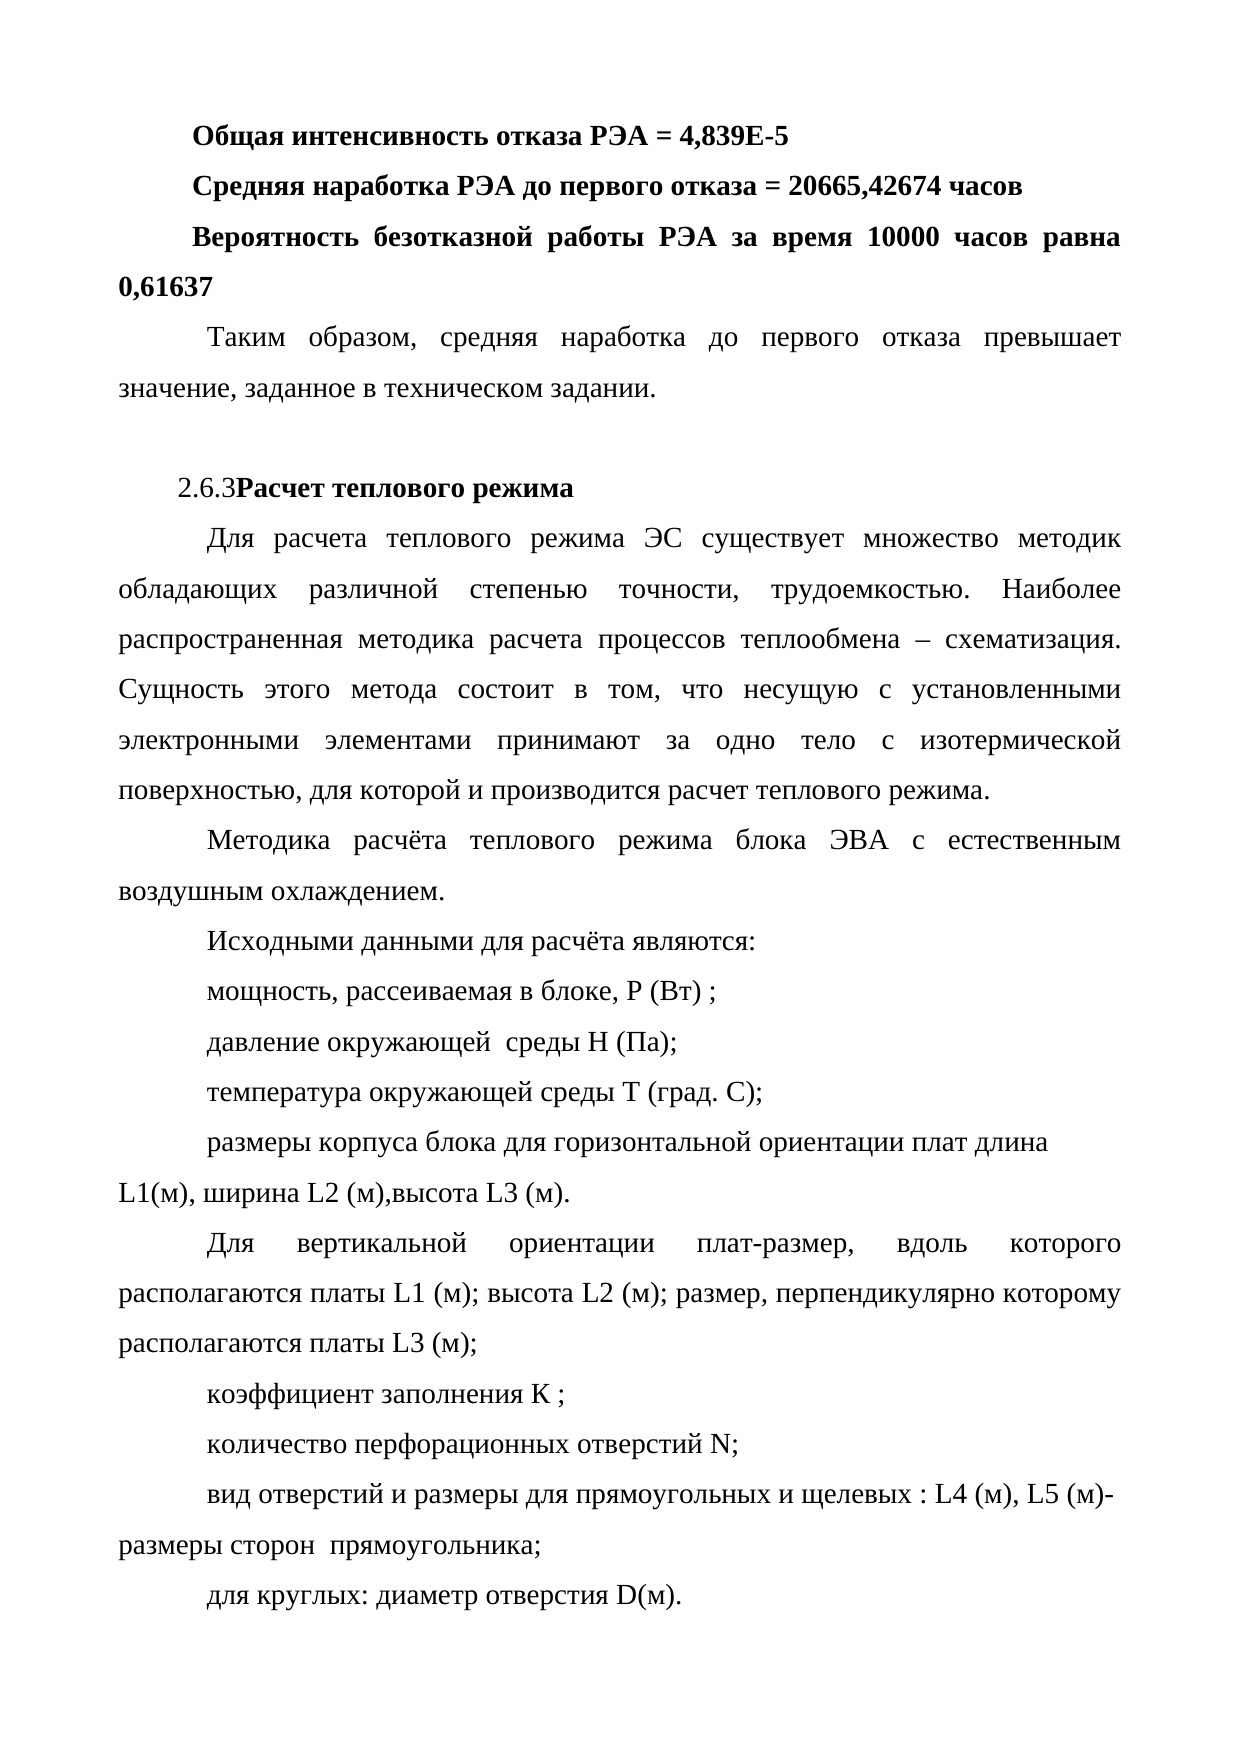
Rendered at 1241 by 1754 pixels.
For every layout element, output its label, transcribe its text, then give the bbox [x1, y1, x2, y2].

text 2.6.3Расчет теплового режима [118, 470, 1122, 504]
text Методика расчёта теплового режима блока ЭВА с естественным воздушным охлаждением. [118, 822, 1122, 906]
text температура окружающей среды Т (град. С); [118, 1074, 1122, 1108]
text количество перфорационных отверстий N; [118, 1426, 1122, 1460]
text Исходными данными для расчёта являются: [118, 923, 1122, 957]
text коэффициент заполнения К ; [118, 1376, 1122, 1409]
text давление окружающей среды Н (Па); [118, 1024, 1122, 1057]
text вид отверстий и размеры для прямоугольных и щелевых : L4 (м), L5 (м)-размеры сторон прямоугольника; [118, 1477, 1122, 1560]
text мощность, рассеиваемая в блоке, Р (Вт) ; [118, 973, 1122, 1007]
text Для вертикальной ориентации плат-размер, вдоль которого располагаются платы L1 (м); высота L2 (м); размер, перпендикулярно которому располагаются платы L3 (м); [118, 1225, 1122, 1359]
text Вероятность безотказной работы РЭА за время 10000 часов равна 0,61637 [118, 219, 1122, 303]
text Средняя наработка РЭА до первого отказа = 20665,42674 часов [118, 168, 1122, 202]
text Таким образом, средняя наработка до первого отказа превышает значение, заданное в техническом задании. [118, 319, 1122, 403]
text Общая интенсивность отказа РЭА = 4,839E-5 [118, 118, 1122, 152]
text для круглых: диаметр отверстия D(м). [118, 1577, 1122, 1611]
text размеры корпуса блока для горизонтальной ориентации плат длина L1(м), ширина L2 (м),высота L3 (м). [118, 1124, 1122, 1208]
text Для расчета теплового режима ЭС существует множество методик обладающих различной степенью точности, трудоемкостью. Наиболее распространенная методика расчета процессов теплообмена – схематизация. Сущность этого метода состоит в том, что несущую с установленными электронными элементами принимают за одно тело с изотермической поверхностью, для которой и производится расчет теплового режима. [118, 521, 1122, 806]
